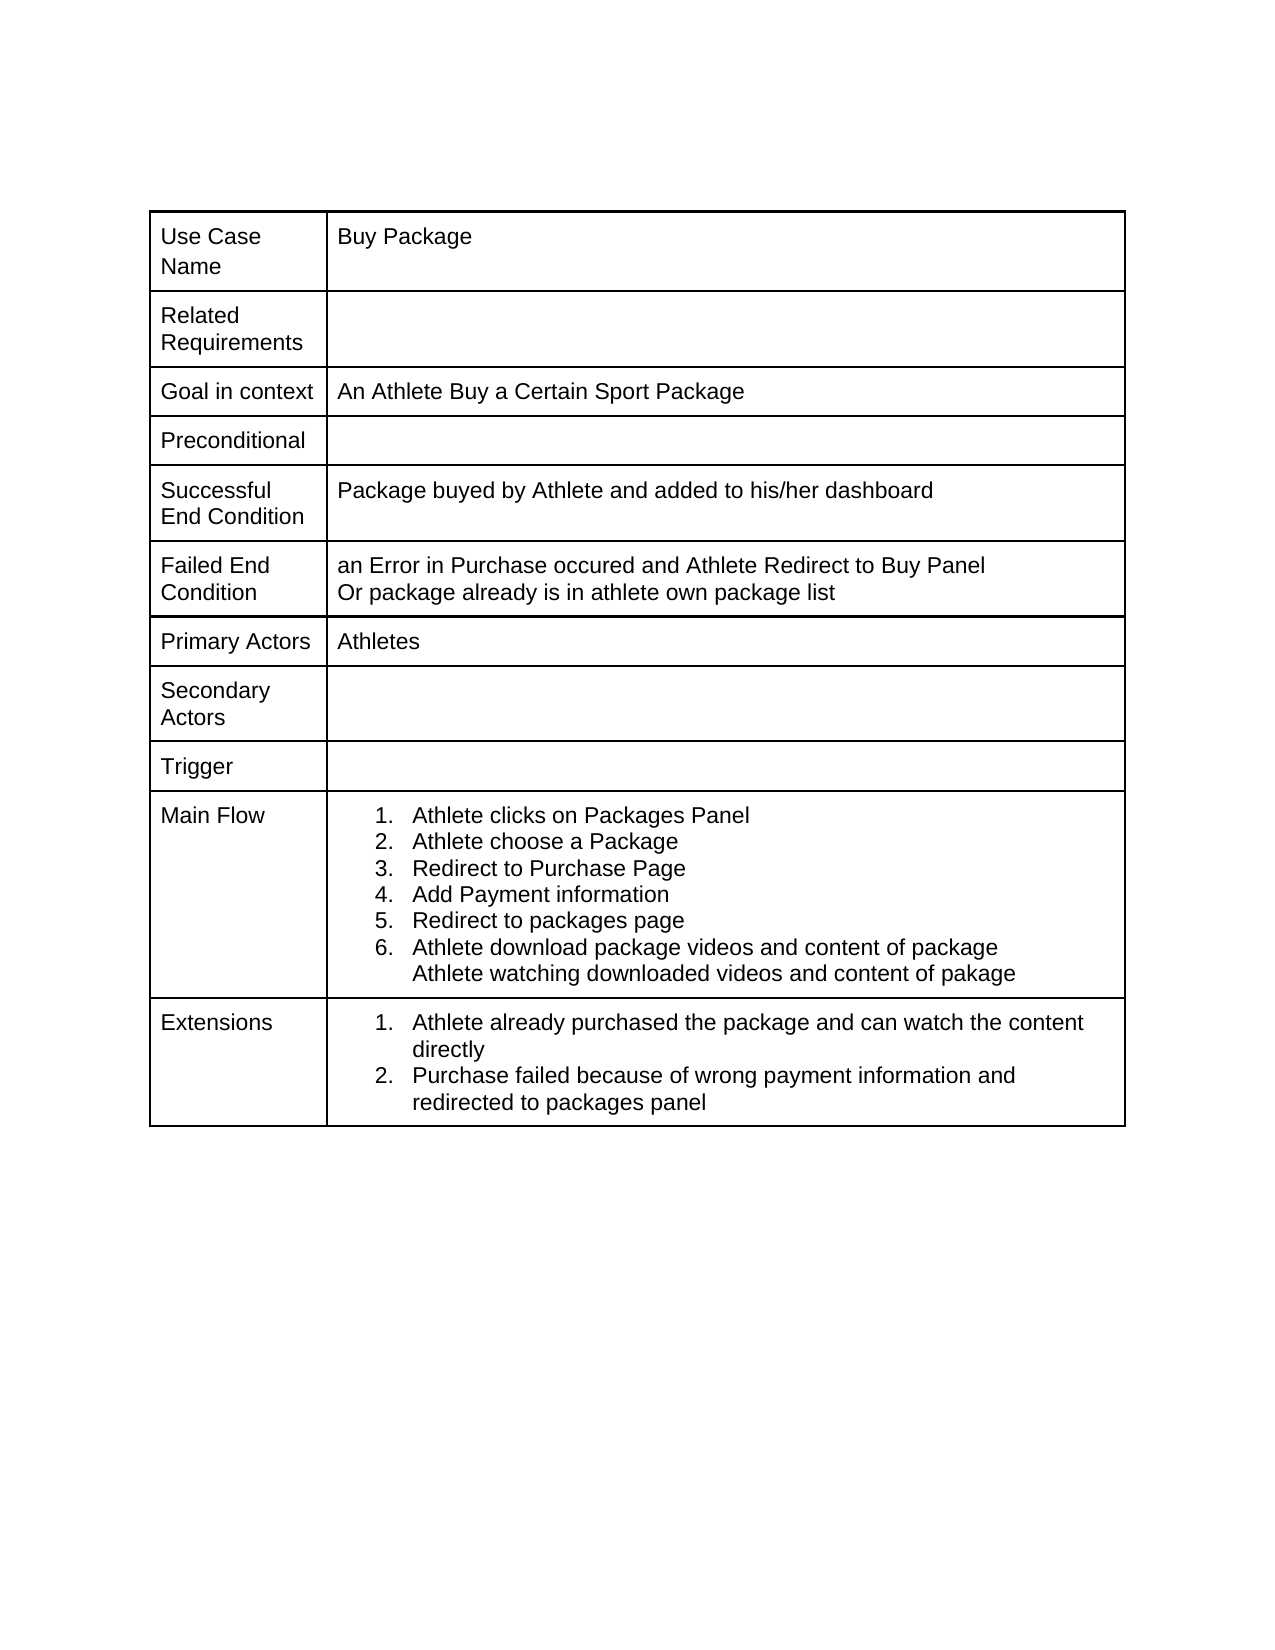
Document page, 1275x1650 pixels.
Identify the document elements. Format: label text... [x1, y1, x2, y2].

table_cell Failed End Condition [151, 542, 326, 615]
table_cell Main Flow [151, 792, 326, 997]
table_cell [328, 667, 1124, 740]
table_cell Successful End Condition [151, 466, 326, 540]
table_cell [328, 292, 1124, 366]
table_cell Goal in context [151, 368, 326, 415]
table_cell Trigger [151, 742, 326, 789]
table_header Buy Package [328, 213, 1124, 290]
table_cell [328, 742, 1124, 789]
table_cell [328, 417, 1124, 464]
table_header Use Case Name [151, 213, 326, 290]
table_cell Secondary Actors [151, 667, 326, 740]
table_cell Primary Actors [151, 618, 326, 664]
table_cell Athlete clicks on Packages Panel Athlete choose a Package Redirect to Purchase Page Add Payment information Redirect to packages page Athlete download package videos and content of package Athlete watching downloaded videos and content of pakage [328, 792, 1124, 997]
table_cell Athletes [328, 618, 1124, 664]
table_cell Related Requirements [151, 292, 326, 366]
table_cell An Athlete Buy a Certain Sport Package [328, 368, 1124, 415]
table_cell an Error in Purchase occured and Athlete Redirect to Buy Panel Or package already is in athlete own package list [328, 542, 1124, 615]
table_cell Package buyed by Athlete and added to his/her dashboard [328, 466, 1124, 540]
table_cell Athlete already purchased the package and can watch the content directly Purchase failed because of wrong payment information and redirected to packages panel [328, 999, 1124, 1125]
table_cell Extensions [151, 999, 326, 1125]
table_cell Preconditional [151, 417, 326, 464]
